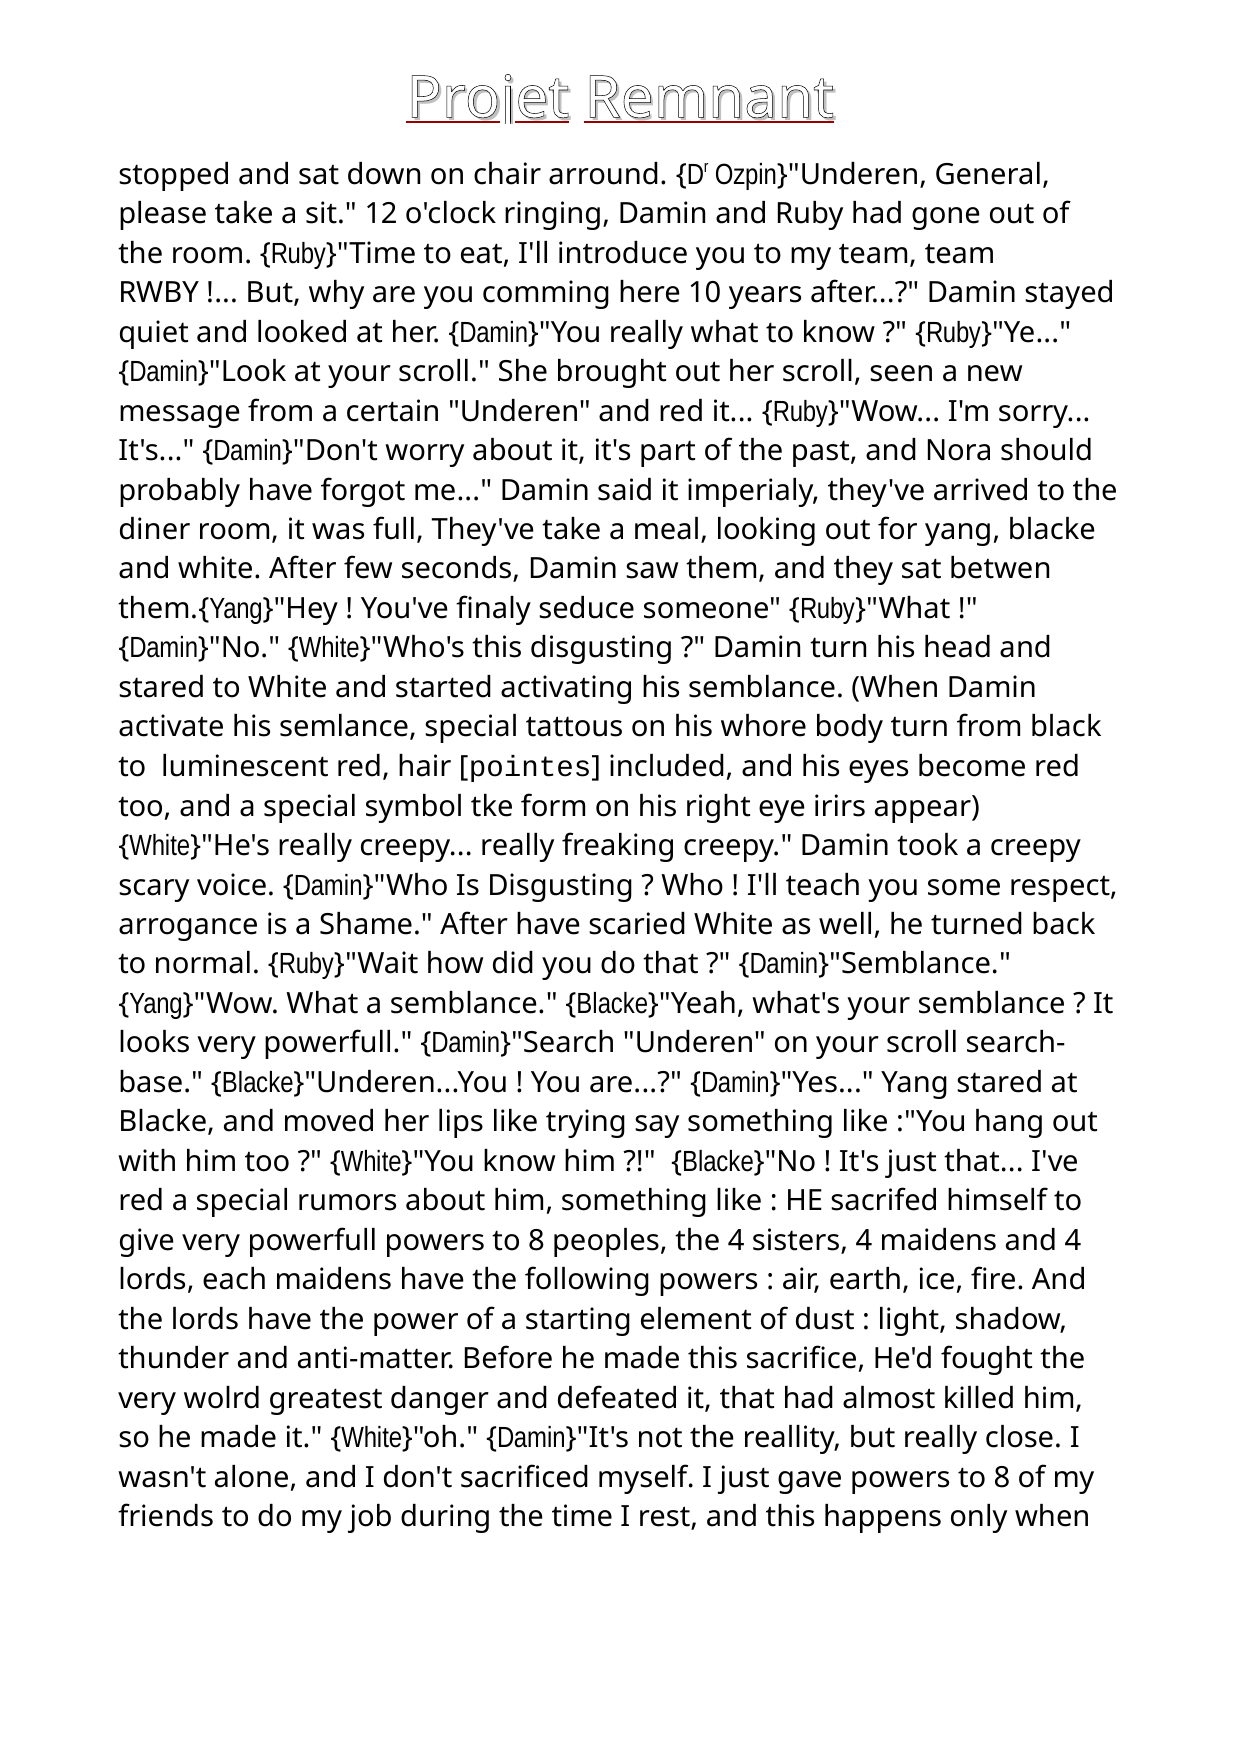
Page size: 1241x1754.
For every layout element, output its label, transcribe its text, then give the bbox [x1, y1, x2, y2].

text stopped and sat down on chair arround. {Dr Ozpin}"Underen, General, please take a sit." 12 o'clock ringing, Damin and Ruby had gone out of the room. {Ruby}"Time to eat, I'll introduce you to my team, team RWBY !... But, why are you comming here 10 years after...?" Damin stayed quiet and looked at her. {Damin}"You really what to know ?" {Ruby}"Ye..." {Damin}"Look at your scroll." She brought out her scroll, seen a new message from a certain "Underen" and red it... {Ruby}"Wow... I'm sorry... It's..." {Damin}"Don't worry about it, it's part of the past, and Nora should probably have forgot me..." Damin said it imperialy, they've arrived to the diner room, it was full, They've take a meal, looking out for yang, blacke and white. After few seconds, Damin saw them, and they sat betwen them.{Yang}"Hey ! You've finaly seduce someone" {Ruby}"What !" {Damin}"No." {White}"Who's this disgusting ?" Damin turn his head and stared to White and started activating his semblance. (When Damin activate his semlance, special tattous on his whore body turn from black to luminescent red, hair [pointes] included, and his eyes become red too, and a special symbol tke form on his right eye irirs appear) {White}"He's really creepy... really freaking creepy." Damin took a creepy scary voice. {Damin}"Who Is Disgusting ? Who ! I'll teach you some respect, arrogance is a Shame." After have scaried White as well, he turned back to normal. {Ruby}"Wait how did you do that ?" {Damin}"Semblance." {Yang}"Wow. What a semblance." {Blacke}"Yeah, what's your semblance ? It looks very powerfull." {Damin}"Search "Underen" on your scroll search-base." {Blacke}"Underen...You ! You are...?" {Damin}"Yes..." Yang stared at Blacke, and moved her lips like trying say something like :"You hang out with him too ?" {White}"You know him ?!" {Blacke}"No ! It's just that... I've red a special rumors about him, something like : HE sacrifed himself to give very powerfull powers to 8 peoples, the 4 sisters, 4 maidens and 4 lords, each maidens have the following powers : air, earth, ice, fire. And the lords have the power of a starting element of dust : light, shadow, thunder and anti-matter. Before he made this sacrifice, He'd fought the very wolrd greatest danger and defeated it, that had almost killed him, so he made it." {White}"oh." {Damin}"It's not the reallity, but really close. I wasn't alone, and I don't sacrificed myself. I just gave powers to 8 of my friends to do my job during the time I rest, and this happens only when [118, 153, 1122, 1535]
